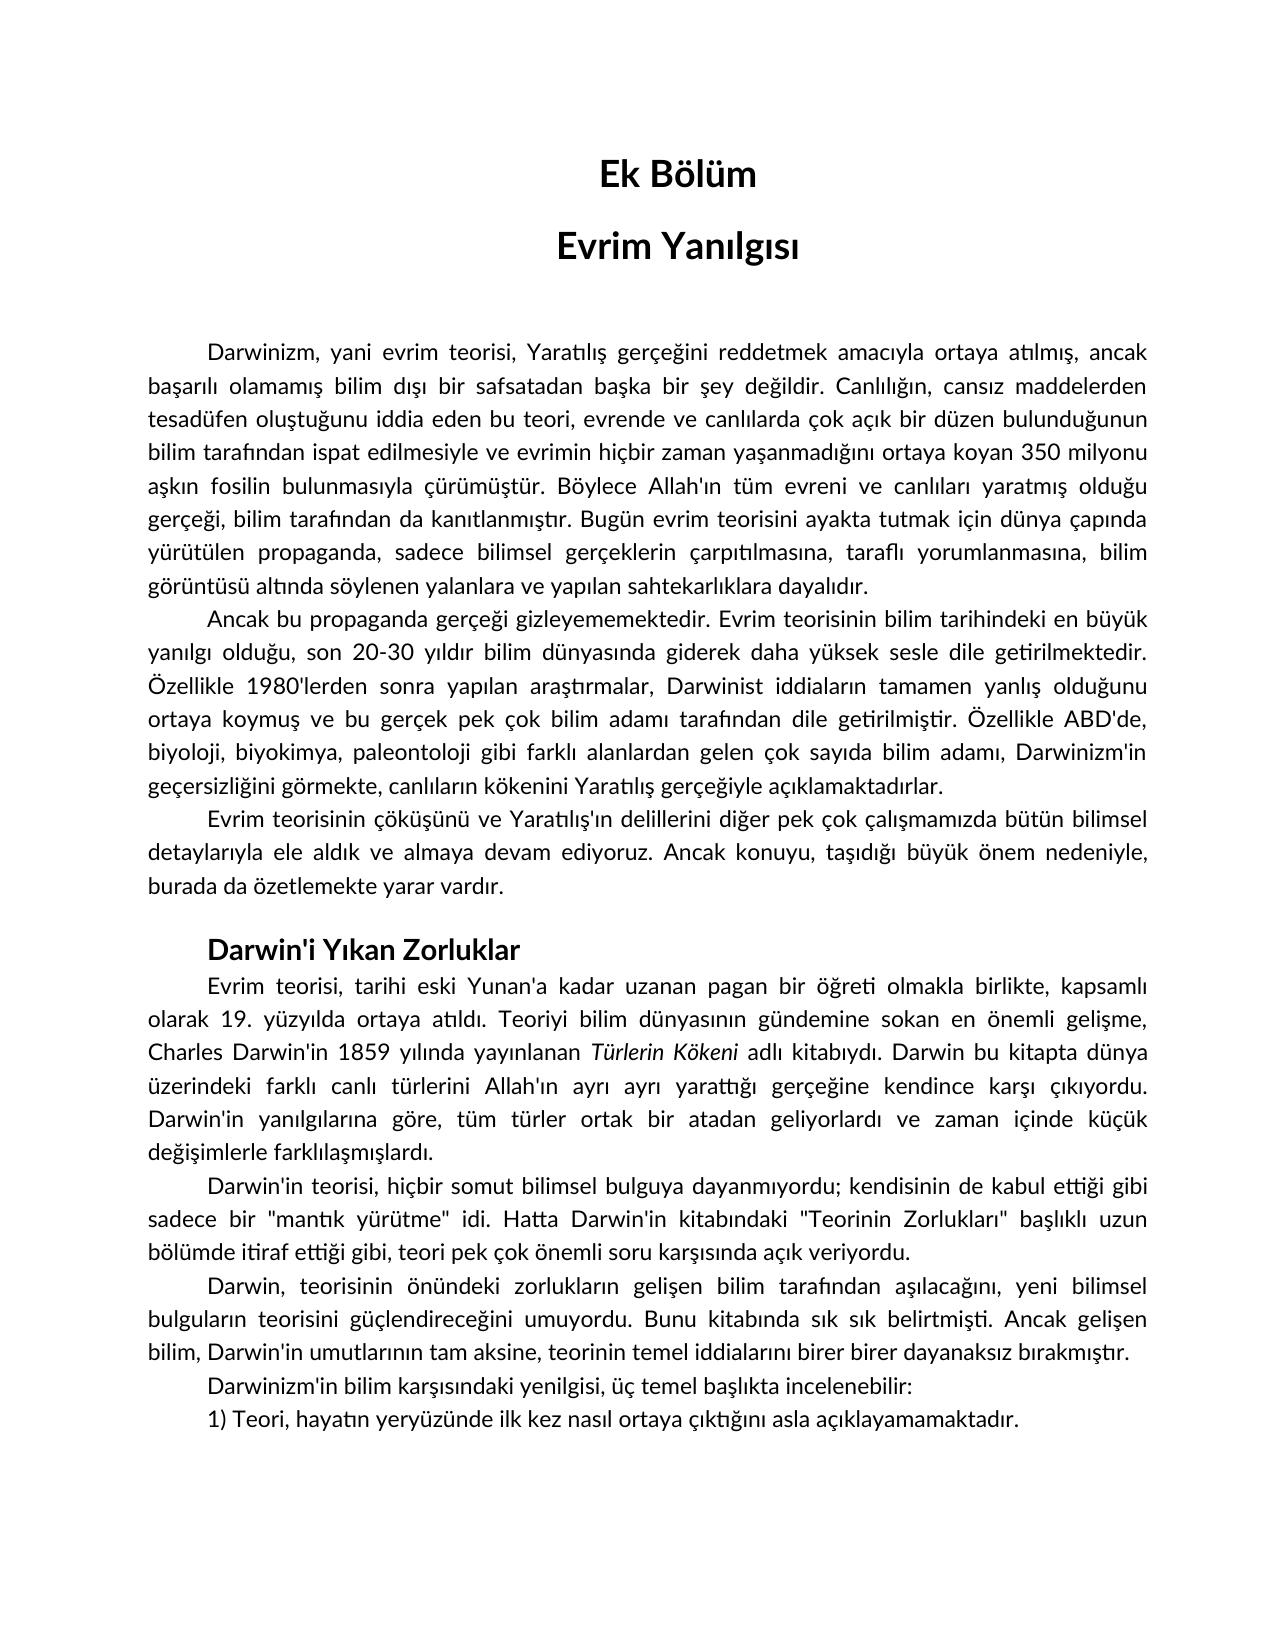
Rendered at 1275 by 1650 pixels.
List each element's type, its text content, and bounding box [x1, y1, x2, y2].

text Darwin'in teorisi, hiçbir somut bilimsel bulguya dayanmıyordu; kendisinin de kabul ettiği gibi sadece bir "mantık yürütme" idi. Hatta Darwin'in kitabındaki "Teorinin Zorlukları" başlıklı uzun bölümde itiraf ettiği gibi, teori pek çok önemli soru karşısında açık veriyordu. [148, 1167, 1149, 1267]
text Evrim teorisi, tarihi eski Yunan'a kadar uzanan pagan bir öğreti olmakla birlikte, kapsamlı olarak 19. yüzyılda ortaya atıldı. Teoriyi bilim dünyasının gündemine sokan en önemli gelişme, Charles Darwin'in 1859 yılında yayınlanan Türlerin Kökeni adlı kitabıydı. Darwin bu kitapta dünya üzerindeki farklı canlı türlerini Allah'ın ayrı ayrı yarattığı gerçeğine kendince karşı çıkıyordu. Darwin'in yanılgılarına göre, tüm türler ortak bir atadan geliyorlardı ve zaman içinde küçük değişimlerle farklılaşmışlardı. [148, 967, 1149, 1167]
subtitle Evrim Yanılgısı [148, 222, 1149, 267]
subtitle Ek Bölüm [148, 150, 1149, 195]
text Darwin, teorisinin önündeki zorlukların gelişen bilim tarafından aşılacağını, yeni bilimsel bulguların teorisini güçlendireceğini umuyordu. Bunu kitabında sık sık belirtmişti. Ancak gelişen bilim, Darwin'in umutlarının tam aksine, teorinin temel iddialarını birer birer dayanaksız bırakmıştır. [148, 1267, 1149, 1367]
subtitle Darwin'i Yıkan Zorluklar [148, 934, 1149, 967]
text Evrim teorisinin çöküşünü ve Yaratılış'ın delillerini diğer pek çok çalışmamızda bütün bilimsel detaylarıyla ele aldık ve almaya devam ediyoruz. Ancak konuyu, taşıdığı büyük önem nedeniyle, burada da özetlemekte yarar vardır. [148, 801, 1149, 901]
text Darwinizm, yani evrim teorisi, Yaratılış gerçeğini reddetmek amacıyla ortaya atılmış, ancak başarılı olamamış bilim dışı bir safsatadan başka bir şey değildir. Canlılığın, cansız maddelerden tesadüfen oluştuğunu iddia eden bu teori, evrende ve canlılarda çok açık bir düzen bulunduğunun bilim tarafından ispat edilmesiyle ve evrimin hiçbir zaman yaşanmadığını ortaya koyan 350 milyonu aşkın fosilin bulunmasıyla çürümüştür. Böylece Allah'ın tüm evreni ve canlıları yaratmış olduğu gerçeği, bilim tarafından da kanıtlanmıştır. Bugün evrim teorisini ayakta tutmak için dünya çapında yürütülen propaganda, sadece bilimsel gerçeklerin çarpıtılmasına, taraflı yorumlanmasına, bilim görüntüsü altında söylenen yalanlara ve yapılan sahtekarlıklara dayalıdır. [148, 334, 1149, 601]
text Ancak bu propaganda gerçeği gizleyememektedir. Evrim teorisinin bilim tarihindeki en büyük yanılgı olduğu, son 20-30 yıldır bilim dünyasında giderek daha yüksek sesle dile getirilmektedir. Özellikle 1980'lerden sonra yapılan araştırmalar, Darwinist iddiaların tamamen yanlış olduğunu ortaya koymuş ve bu gerçek pek çok bilim adamı tarafından dile getirilmiştir. Özellikle ABD'de, biyoloji, biyokimya, paleontoloji gibi farklı alanlardan gelen çok sayıda bilim adamı, Darwinizm'in geçersizliğini görmekte, canlıların kökenini Yaratılış gerçeğiyle açıklamaktadırlar. [148, 601, 1149, 801]
text 1) Teori, hayatın yeryüzünde ilk kez nasıl ortaya çıktığını asla açıklayamamaktadır. [148, 1401, 1149, 1434]
text Darwinizm'in bilim karşısındaki yenilgisi, üç temel başlıkta incelenebilir: [148, 1367, 1149, 1401]
